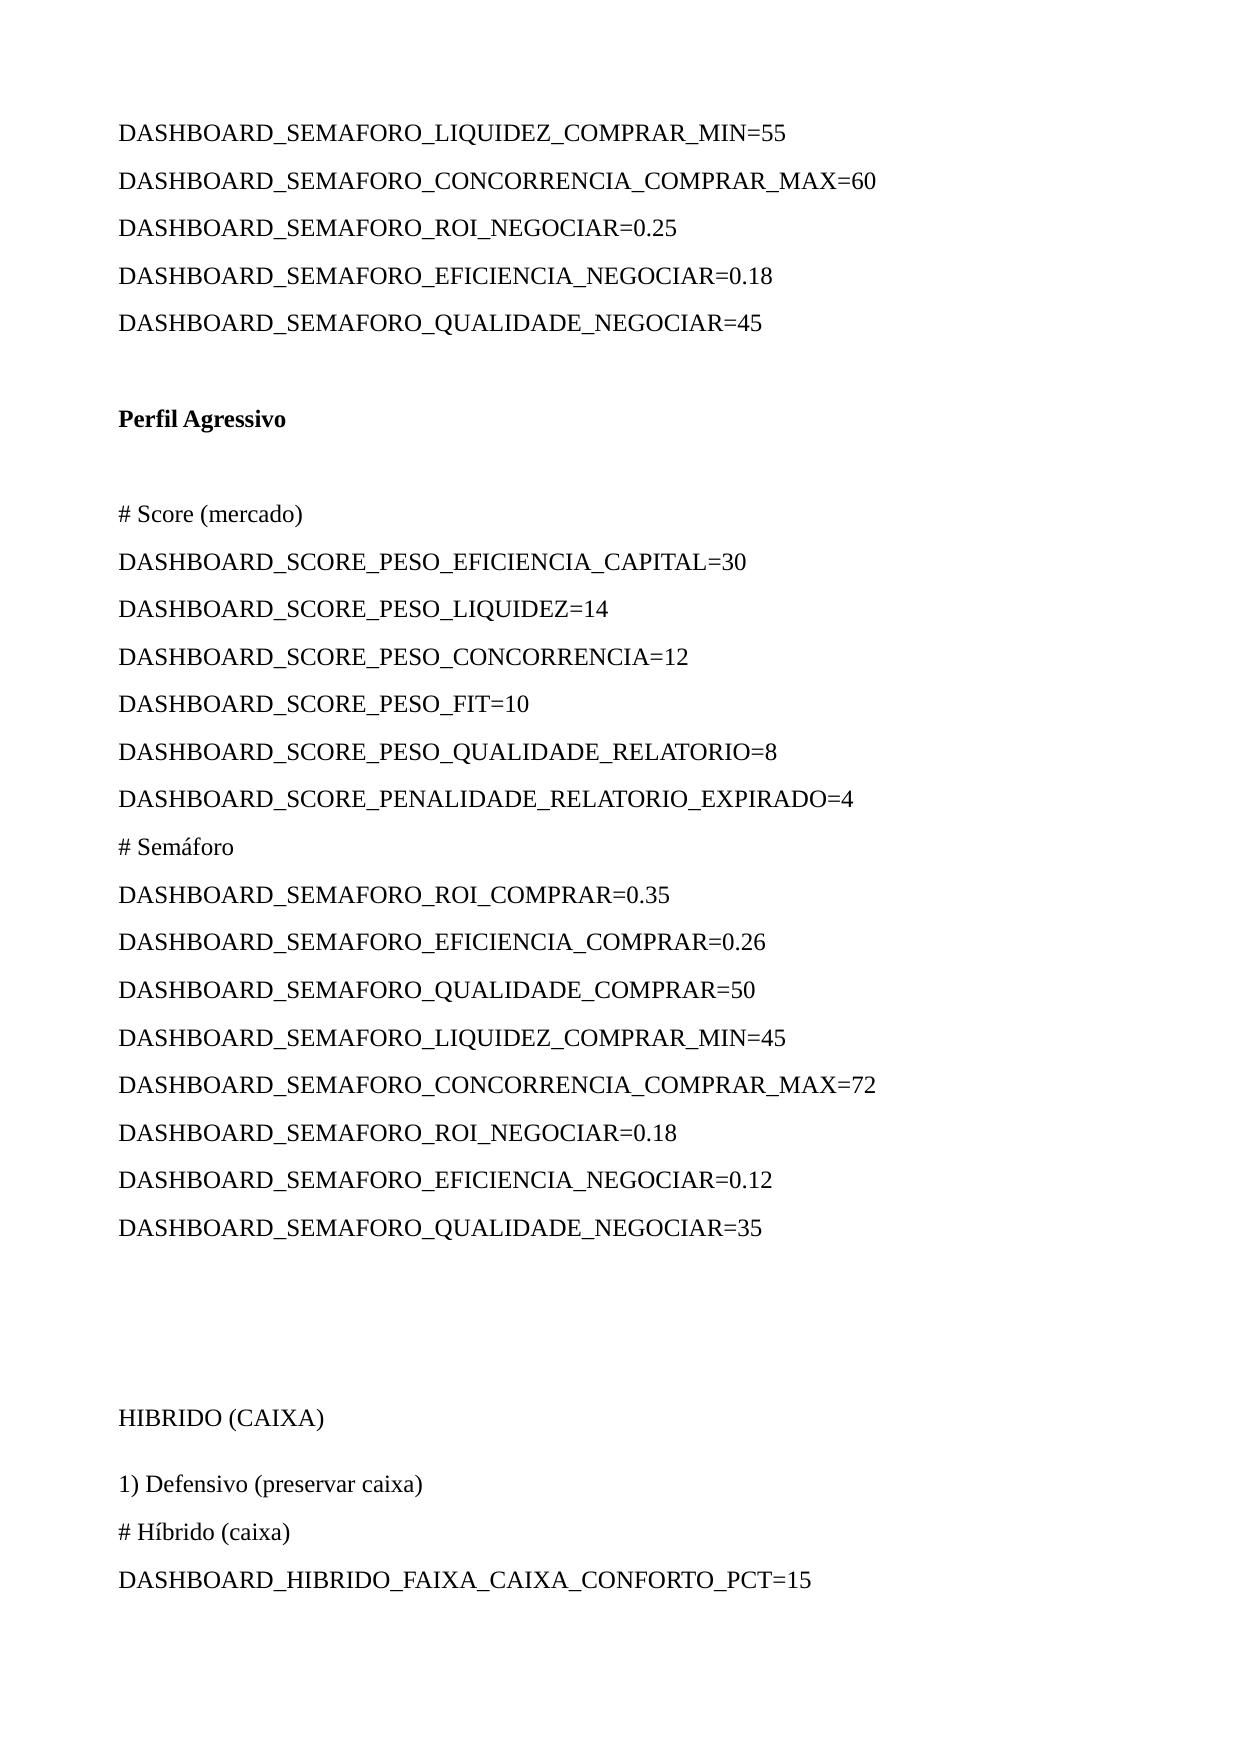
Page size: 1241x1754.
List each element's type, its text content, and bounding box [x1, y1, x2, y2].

text DASHBOARD_SCORE_PESO_EFICIENCIA_CAPITAL=30 [118, 547, 1122, 575]
text DASHBOARD_SEMAFORO_ROI_NEGOCIAR=0.25 [118, 213, 1122, 242]
text # Híbrido (caixa) [118, 1517, 1122, 1546]
text DASHBOARD_SCORE_PESO_LIQUIDEZ=14 [118, 594, 1122, 623]
text # Semáforo [118, 832, 1122, 861]
text DASHBOARD_SEMAFORO_CONCORRENCIA_COMPRAR_MAX=60 [118, 166, 1122, 194]
text DASHBOARD_SEMAFORO_EFICIENCIA_NEGOCIAR=0.18 [118, 261, 1122, 290]
text DASHBOARD_SCORE_PESO_CONCORRENCIA=12 [118, 642, 1122, 671]
text DASHBOARD_SEMAFORO_ROI_COMPRAR=0.35 [118, 880, 1122, 908]
text Perfil Agressivo [118, 404, 1122, 432]
text DASHBOARD_SEMAFORO_CONCORRENCIA_COMPRAR_MAX=72 [118, 1070, 1122, 1099]
text DASHBOARD_SEMAFORO_EFICIENCIA_COMPRAR=0.26 [118, 927, 1122, 956]
text DASHBOARD_SEMAFORO_ROI_NEGOCIAR=0.18 [118, 1118, 1122, 1147]
text DASHBOARD_SEMAFORO_LIQUIDEZ_COMPRAR_MIN=55 [118, 118, 1122, 147]
text DASHBOARD_SCORE_PESO_QUALIDADE_RELATORIO=8 [118, 737, 1122, 766]
text # Score (mercado) [118, 499, 1122, 528]
text DASHBOARD_SEMAFORO_QUALIDADE_NEGOCIAR=35 [118, 1213, 1122, 1242]
text DASHBOARD_HIBRIDO_FAIXA_CAIXA_CONFORTO_PCT=15 [118, 1565, 1122, 1593]
text HIBRIDO (CAIXA) 1) Defensivo (preservar caixa) [118, 1403, 1122, 1498]
text DASHBOARD_SEMAFORO_QUALIDADE_NEGOCIAR=45 [118, 308, 1122, 337]
text DASHBOARD_SEMAFORO_LIQUIDEZ_COMPRAR_MIN=45 [118, 1023, 1122, 1051]
text DASHBOARD_SCORE_PENALIDADE_RELATORIO_EXPIRADO=4 [118, 784, 1122, 813]
text DASHBOARD_SCORE_PESO_FIT=10 [118, 689, 1122, 718]
text DASHBOARD_SEMAFORO_QUALIDADE_COMPRAR=50 [118, 975, 1122, 1004]
text DASHBOARD_SEMAFORO_EFICIENCIA_NEGOCIAR=0.12 [118, 1165, 1122, 1194]
